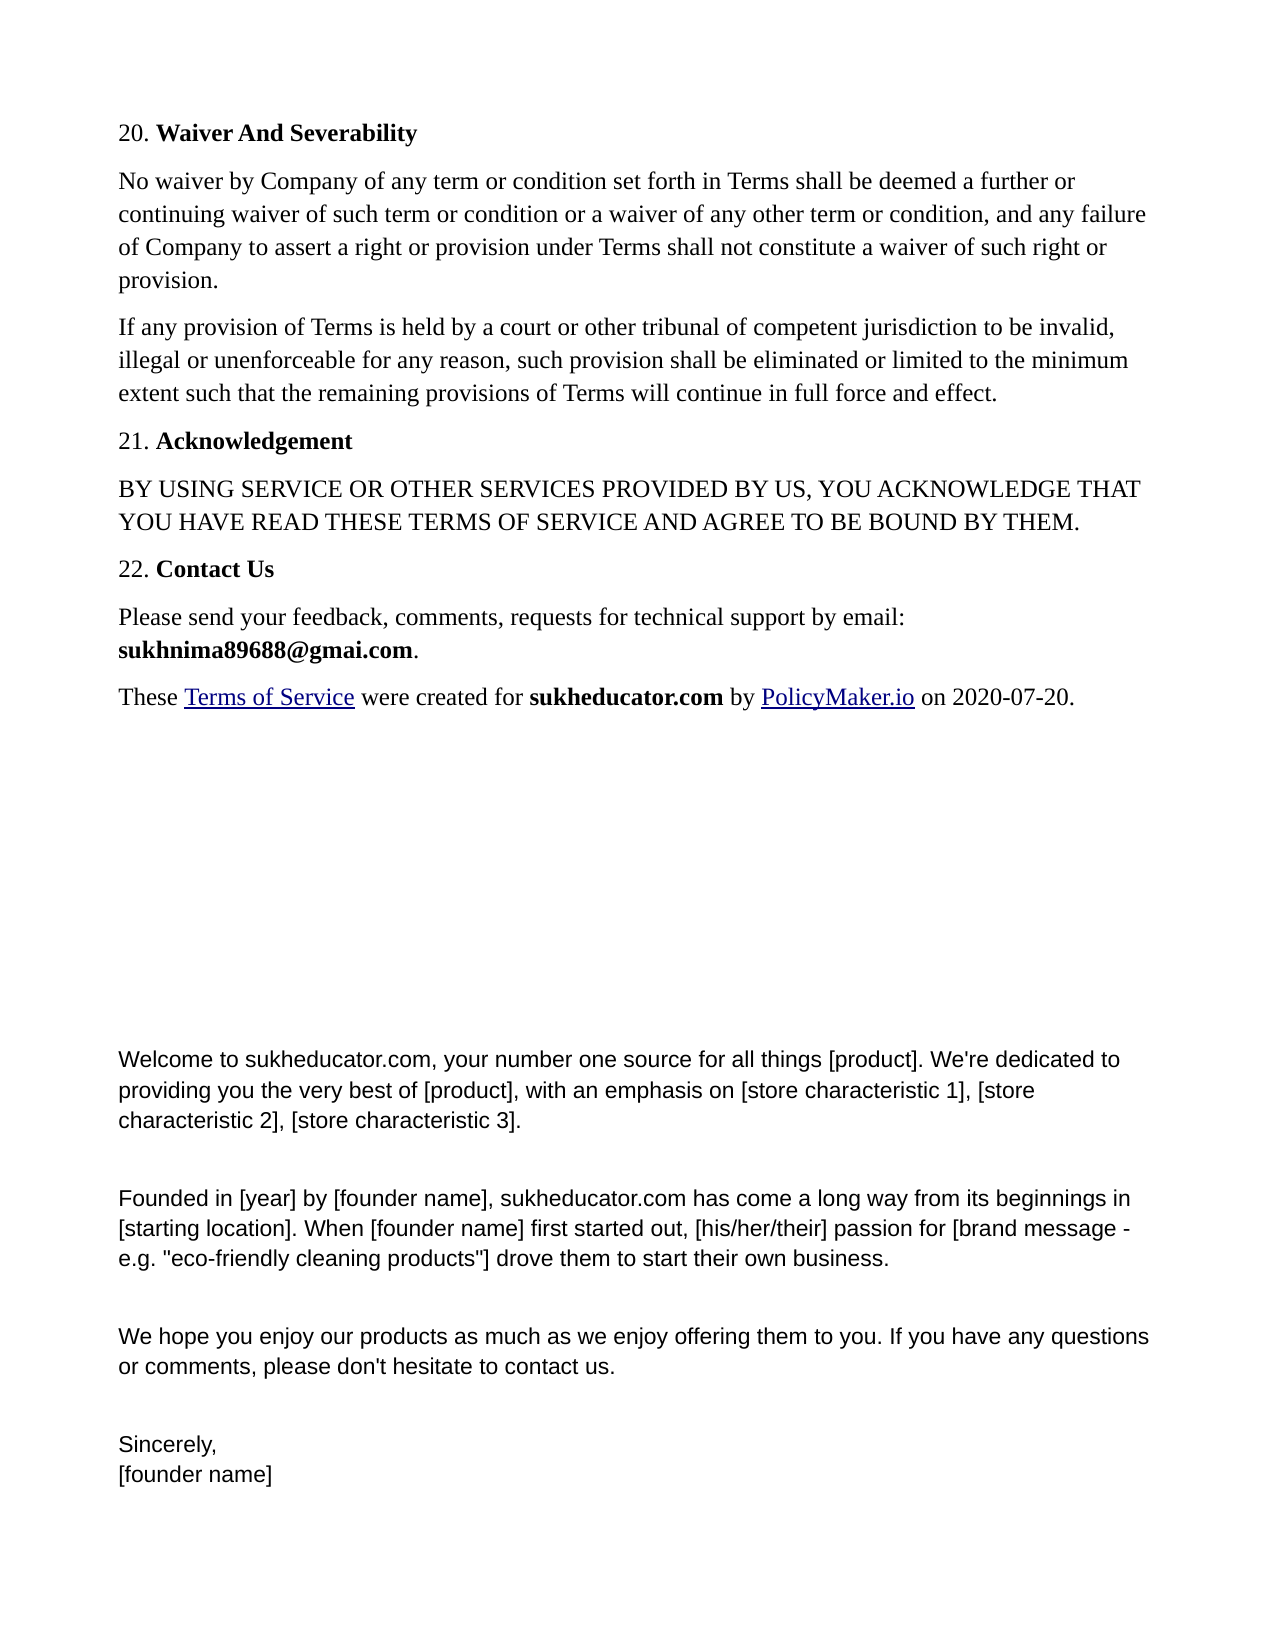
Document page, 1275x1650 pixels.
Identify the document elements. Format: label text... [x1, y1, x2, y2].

text We hope you enjoy our products as much as we enjoy offering them to you. If you have any questions or comments, please don't hesitate to contact us. [118, 1323, 1157, 1379]
text No waiver by Company of any term or condition set forth in Terms shall be deemed a further or continuing waiver of such term or condition or a waiver of any other term or condition, and any failure of Company to assert a right or provision under Terms shall not constitute a waiver of such right or provision. [118, 166, 1157, 293]
text 22. Contact Us [118, 554, 1157, 583]
text If any provision of Terms is held by a court or other tribunal of competent jurisdiction to be invalid, illegal or unenforceable for any reason, such provision shall be eliminated or limited to the minimum extent such that the remaining provisions of Terms will continue in full force and effect. [118, 312, 1157, 407]
text BY USING SERVICE OR OTHER SERVICES PROVIDED BY US, YOU ACKNOWLEDGE THAT YOU HAVE READ THESE TERMS OF SERVICE AND AGREE TO BE BOUND BY THEM. [118, 474, 1157, 535]
text Please send your feedback, comments, requests for technical support by email: sukhnima89688@gmai.com. [118, 602, 1157, 664]
text Welcome to sukheducator.com, your number one source for all things [product]. We're dedicated to providing you the very best of [product], with an emphasis on [store characteristic 1], [store characteristic 2], [store characteristic 3]. [118, 1046, 1157, 1133]
text Founded in [year] by [founder name], sukheducator.com has come a long way from its beginnings in [starting location]. When [founder name] first started out, [his/her/their] passion for [brand message - e.g. "eco-friendly cleaning products"] drove them to start their own business. [118, 1184, 1157, 1271]
text 20. Waiver And Severability [118, 118, 1157, 147]
text 21. Acknowledgement [118, 426, 1157, 455]
text Sincerely, [118, 1431, 1157, 1457]
text [founder name] [118, 1461, 1157, 1487]
text These Terms of Service were created for sukheducator.com by PolicyMaker.io on 2020-07-20. [118, 682, 1157, 711]
